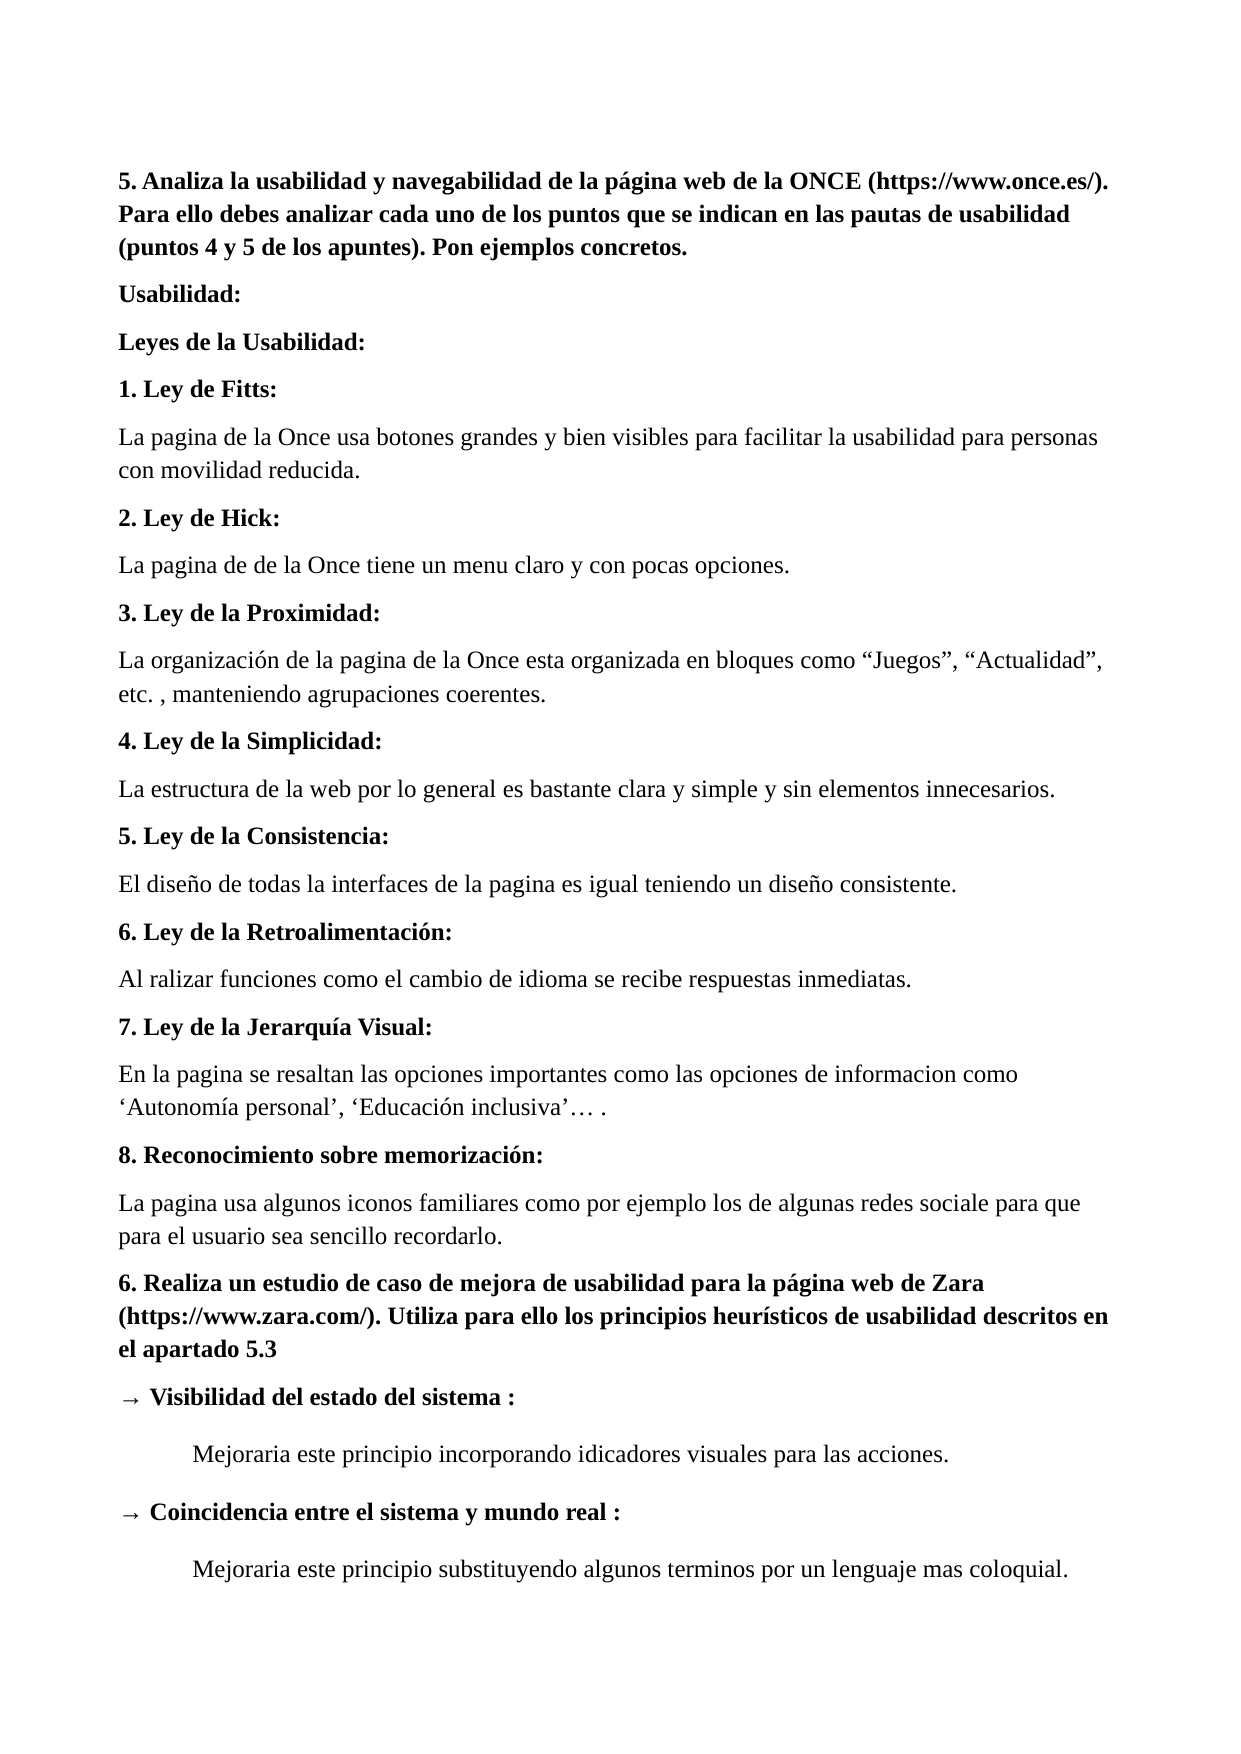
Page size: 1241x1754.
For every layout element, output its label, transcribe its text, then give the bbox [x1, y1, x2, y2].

text Al ralizar funciones como el cambio de idioma se recibe respuestas inmediatas. [118, 964, 1122, 993]
text 3. Ley de la Proximidad: [118, 598, 1122, 627]
text 1. Ley de Fitts: [118, 374, 1122, 403]
text 5. Ley de la Consistencia: [118, 821, 1122, 850]
text 5. Analiza la usabilidad y navegabilidad de la página web de la ONCE (https://www.once.es/). Para ello debes analizar cada uno de los puntos que se indican en las pautas de usabilidad (puntos 4 y 5 de los apuntes). Pon ejemplos concretos. [118, 166, 1122, 261]
text 8. Reconocimiento sobre memorización: [118, 1140, 1122, 1169]
text 4. Ley de la Simplicidad: [118, 726, 1122, 755]
text En la pagina se resaltan las opciones importantes como las opciones de informacion como ‘Autonomía personal’, ‘Educación inclusiva’… . [118, 1059, 1122, 1121]
text Mejoraria este principio incorporando idicadores visuales para las acciones. [118, 1439, 1122, 1468]
text La pagina de la Once usa botones grandes y bien visibles para facilitar la usabilidad para personas con movilidad reducida. [118, 422, 1122, 484]
text → Visibilidad del estado del sistema : [118, 1382, 1122, 1411]
text 2. Ley de Hick: [118, 503, 1122, 532]
text Usabilidad: [118, 279, 1122, 308]
text Leyes de la Usabilidad: [118, 327, 1122, 356]
text 6. Ley de la Retroalimentación: [118, 917, 1122, 945]
text 6. Realiza un estudio de caso de mejora de usabilidad para la página web de Zara (https://www.zara.com/). Utiliza para ello los principios heurísticos de usabilidad descritos en el apartado 5.3 [118, 1268, 1122, 1363]
text El diseño de todas la interfaces de la pagina es igual teniendo un diseño consistente. [118, 869, 1122, 898]
text → Coincidencia entre el sistema y mundo real : [118, 1497, 1122, 1526]
text Mejoraria este principio substituyendo algunos terminos por un lenguaje mas coloquial. [118, 1554, 1122, 1583]
text La organización de la pagina de la Once esta organizada en bloques como “Juegos”, “Actualidad”, etc. , manteniendo agrupaciones coerentes. [118, 646, 1122, 707]
text 7. Ley de la Jerarquía Visual: [118, 1012, 1122, 1041]
text La pagina usa algunos iconos familiares como por ejemplo los de algunas redes sociale para que para el usuario sea sencillo recordarlo. [118, 1188, 1122, 1249]
text La estructura de la web por lo general es bastante clara y simple y sin elementos innecesarios. [118, 774, 1122, 803]
text La pagina de de la Once tiene un menu claro y con pocas opciones. [118, 550, 1122, 579]
